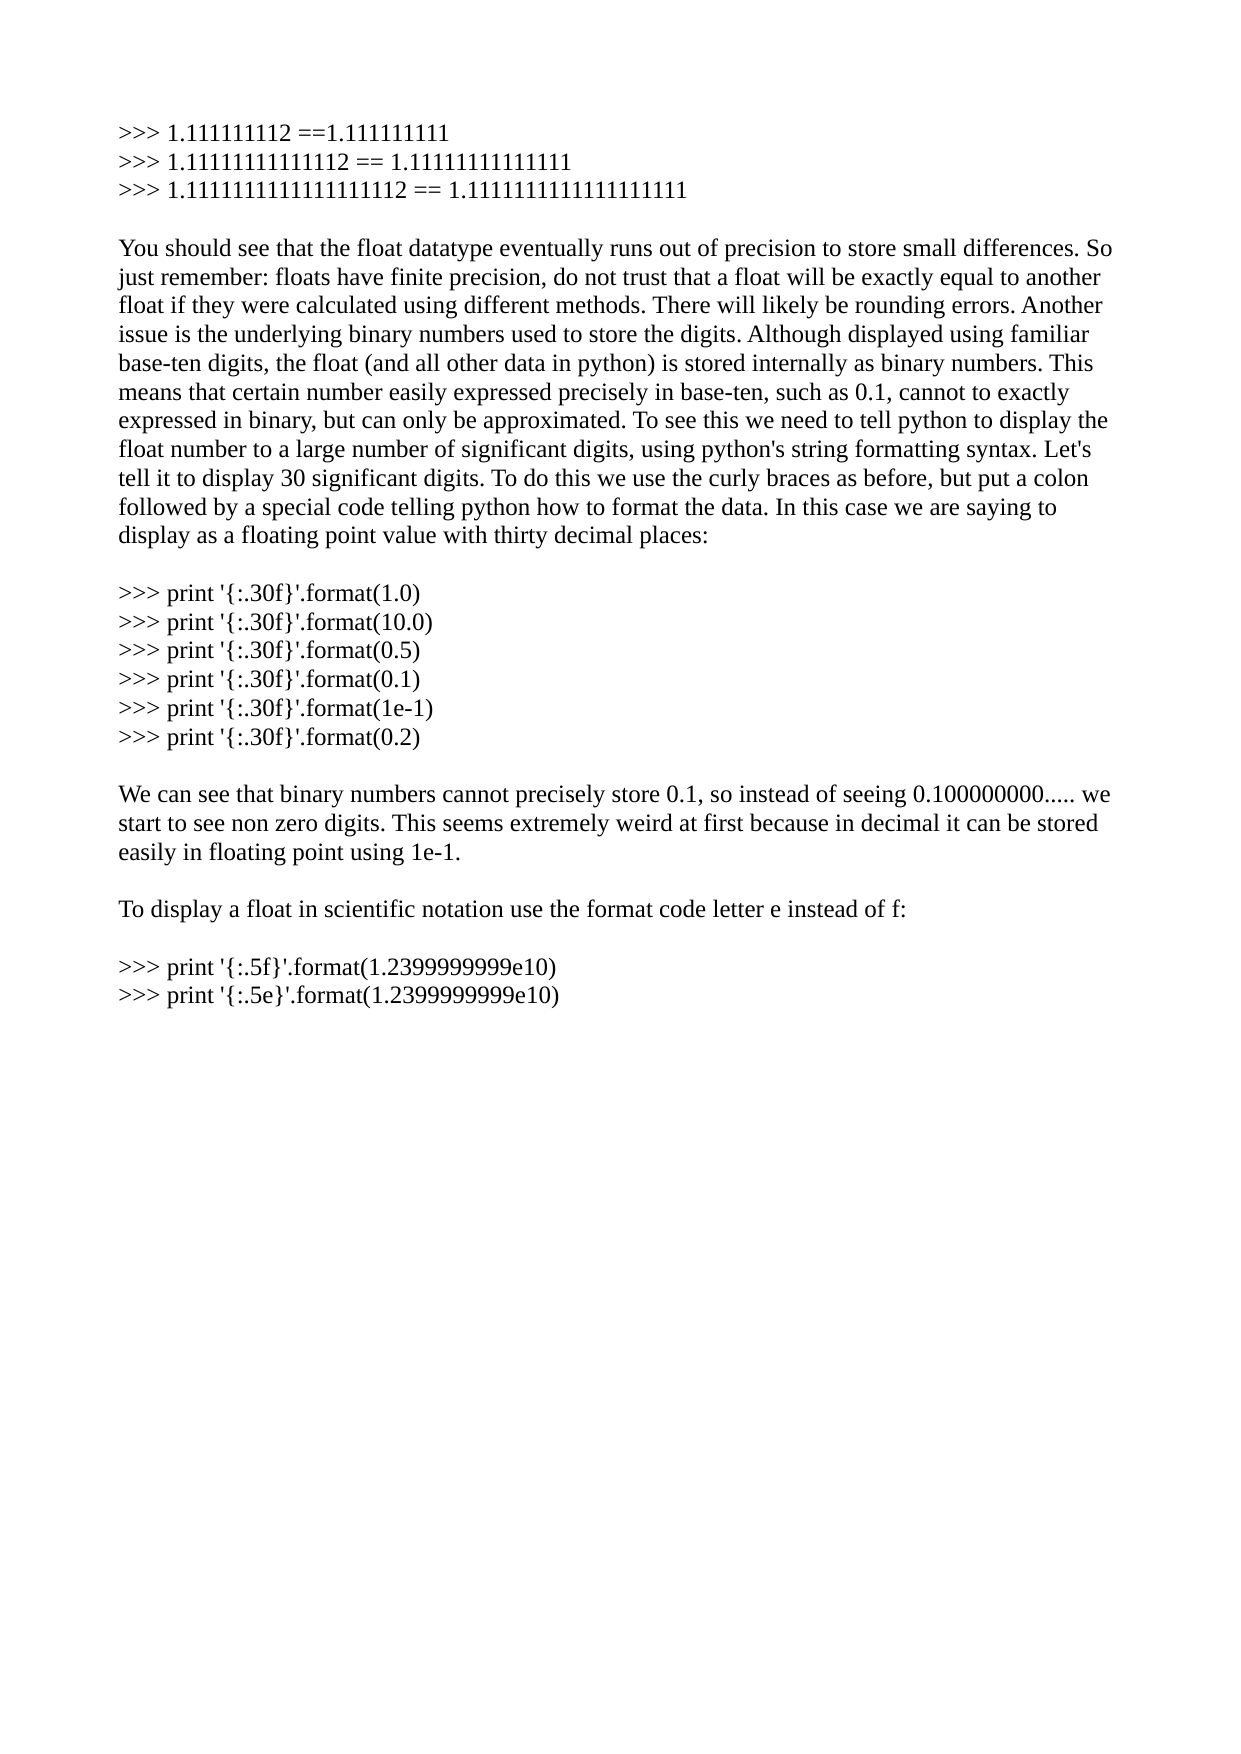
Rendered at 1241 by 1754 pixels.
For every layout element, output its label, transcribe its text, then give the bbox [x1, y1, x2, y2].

text >>> 1.1111111111111111112 == 1.1111111111111111111 [118, 176, 1122, 204]
text >>> print '{:.5e}'.format(1.2399999999e10) [118, 981, 1122, 1009]
text >>> print '{:.30f}'.format(1e-1) [118, 693, 1122, 722]
text >>> print '{:.30f}'.format(0.5) [118, 636, 1122, 664]
text >>> print '{:.30f}'.format(0.1) [118, 664, 1122, 693]
text >>> 1.11111111111112 == 1.11111111111111 [118, 147, 1122, 176]
text >>> 1.111111112 ==1.111111111 [118, 118, 1122, 147]
text >>> print '{:.30f}'.format(1.0) [118, 578, 1122, 607]
text You should see that the float datatype eventually runs out of precision to store small differences. So just remember: floats have finite precision, do not trust that a float will be exactly equal to another float if they were calculated using different methods. There will likely be rounding errors. Another issue is the underlying binary numbers used to store the digits. Although displayed using familiar base-ten digits, the float (and all other data in python) is stored internally as binary numbers. This means that certain number easily expressed precisely in base-ten, such as 0.1, cannot to exactly expressed in binary, but can only be approximated. To see this we need to tell python to display the float number to a large number of significant digits, using python's string formatting syntax. Let's tell it to display 30 significant digits. To do this we use the curly braces as before, but put a colon followed by a special code telling python how to format the data. In this case we are saying to display as a floating point value with thirty decimal places: [118, 233, 1122, 549]
text >>> print '{:.30f}'.format(0.2) [118, 722, 1122, 751]
text >>> print '{:.5f}'.format(1.2399999999e10) [118, 952, 1122, 981]
text We can see that binary numbers cannot precisely store 0.1, so instead of seeing 0.100000000..... we start to see non zero digits. This seems extremely weird at first because in decimal it can be stored easily in floating point using 1e-1. [118, 779, 1122, 866]
text To display a float in scientific notation use the format code letter e instead of f: [118, 894, 1122, 923]
text >>> print '{:.30f}'.format(10.0) [118, 607, 1122, 636]
